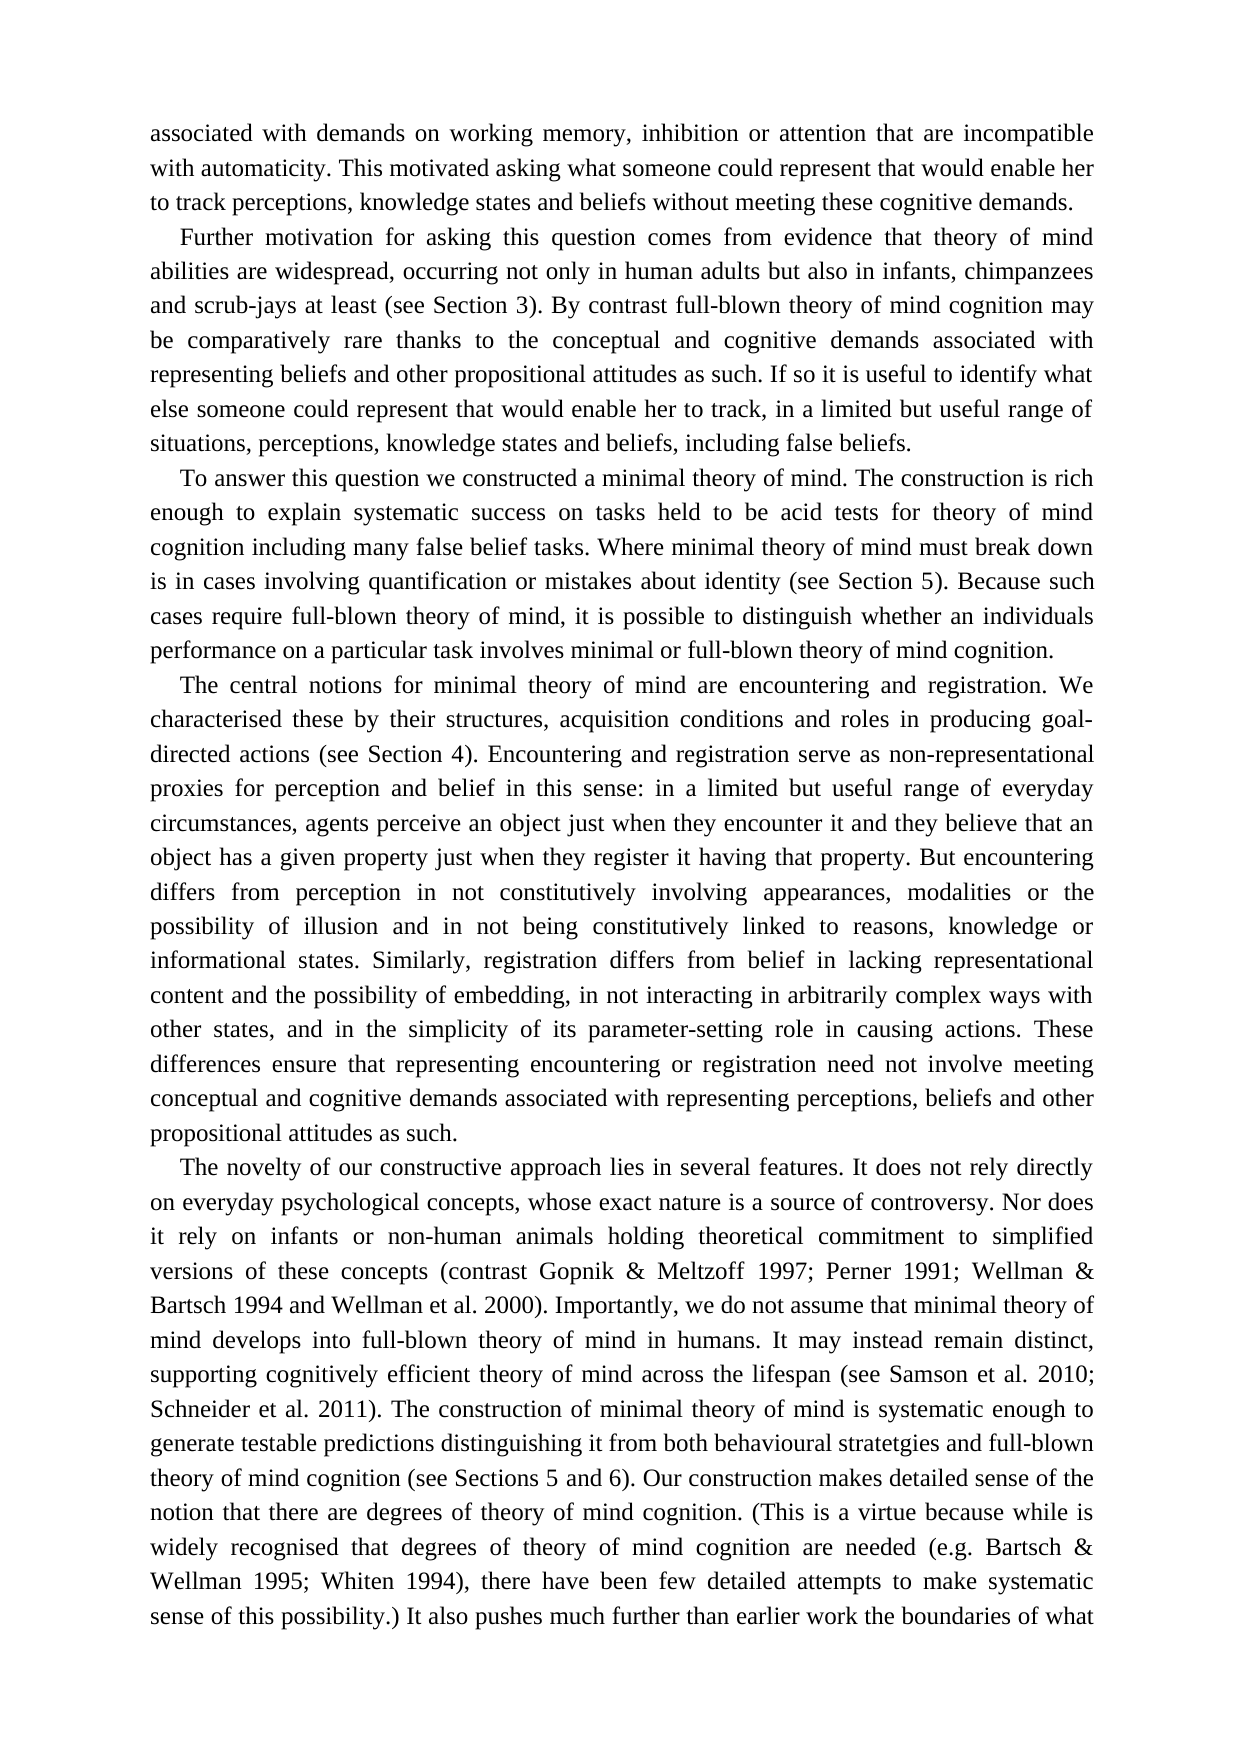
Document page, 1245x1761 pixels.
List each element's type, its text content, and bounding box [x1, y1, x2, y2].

text The novelty of our constructive approach lies in several features. It does not rely directly on everyday psychological concepts, whose exact nature is a source of controversy. Nor does it rely on infants or non-human animals holding theoretical commitment to simplified versions of these concepts (contrast Gopnik & Meltzoff 1997 ; Perner 1991 ; Wellman & Bartsch 1994 and Wellman et al. 2000 ). Importantly, we do not assume that minimal theory of mind develops into full-blown theory of mind in humans. It may instead remain distinct, supporting cognitively efficient theory of mind across the lifespan (see Samson et al. 2010 ; Schneider et al. 2011 ). The construction of minimal theory of mind is systematic enough to generate testable predictions distinguishing it from both behavioural stratetgies and full-blown theory of mind cognition (see Sections 5 and 6 ). Our construction makes detailed sense of the notion that there are degrees of theory of mind cognition. (This is a virtue because while is widely recognised that degrees of theory of mind cognition are needed (e.g. Bartsch & Wellman 1995 ; Whiten 1994 ), there have been few detailed attempts to make systematic sense of this possibility.) It also pushes much further than earlier work the boundaries of what [150, 1152, 1095, 1629]
text The central notions for minimal theory of mind are encountering and registration. We characterised these by their structures, acquisition conditions and roles in producing goal-directed actions (see Section 4 ). Encountering and registration serve as non-representational proxies for perception and belief in this sense: in a limited but useful range of everyday circumstances, agents perceive an object just when they encounter it and they believe that an object has a given property just when they register it having that property. But encountering differs from perception in not constitutively involving appearances, modalities or the possibility of illusion and in not being constitutively linked to reasons, knowledge or informational states. Similarly, registration differs from belief in lacking representational content and the possibility of embedding, in not interacting in arbitrarily complex ways with other states, and in the simplicity of its parameter-setting role in causing actions. These differences ensure that representing encountering or registration need not involve meeting conceptual and cognitive demands associated with representing perceptions, beliefs and other propositional attitudes as such. [150, 670, 1095, 1147]
text To answer this question we constructed a minimal theory of mind. The construction is rich enough to explain systematic success on tasks held to be acid tests for theory of mind cognition including many false belief tasks. Where minimal theory of mind must break down is in cases involving quantification or mistakes about identity (see Section 5 ). Because such cases require full-blown theory of mind, it is possible to distinguish whether an individuals performance on a particular task involves minimal or full-blown theory of mind cognition. [150, 463, 1095, 664]
text associated with demands on working memory, inhibition or attention that are incompatible with automaticity. This motivated asking what someone could represent that would enable her to track perceptions, knowledge states and beliefs without meeting these cognitive demands. [150, 118, 1095, 216]
text Further motivation for asking this question comes from evidence that theory of mind abilities are widespread, occurring not only in human adults but also in infants, chimpanzees and scrub-jays at least (see Section 3 ). By contrast full-blown theory of mind cognition may be comparatively rare thanks to the conceptual and cognitive demands associated with representing beliefs and other propositional attitudes as such. If so it is useful to identify what else someone could represent that would enable her to track, in a limited but useful range of situations, perceptions, knowledge states and beliefs, including false beliefs. [150, 222, 1095, 457]
